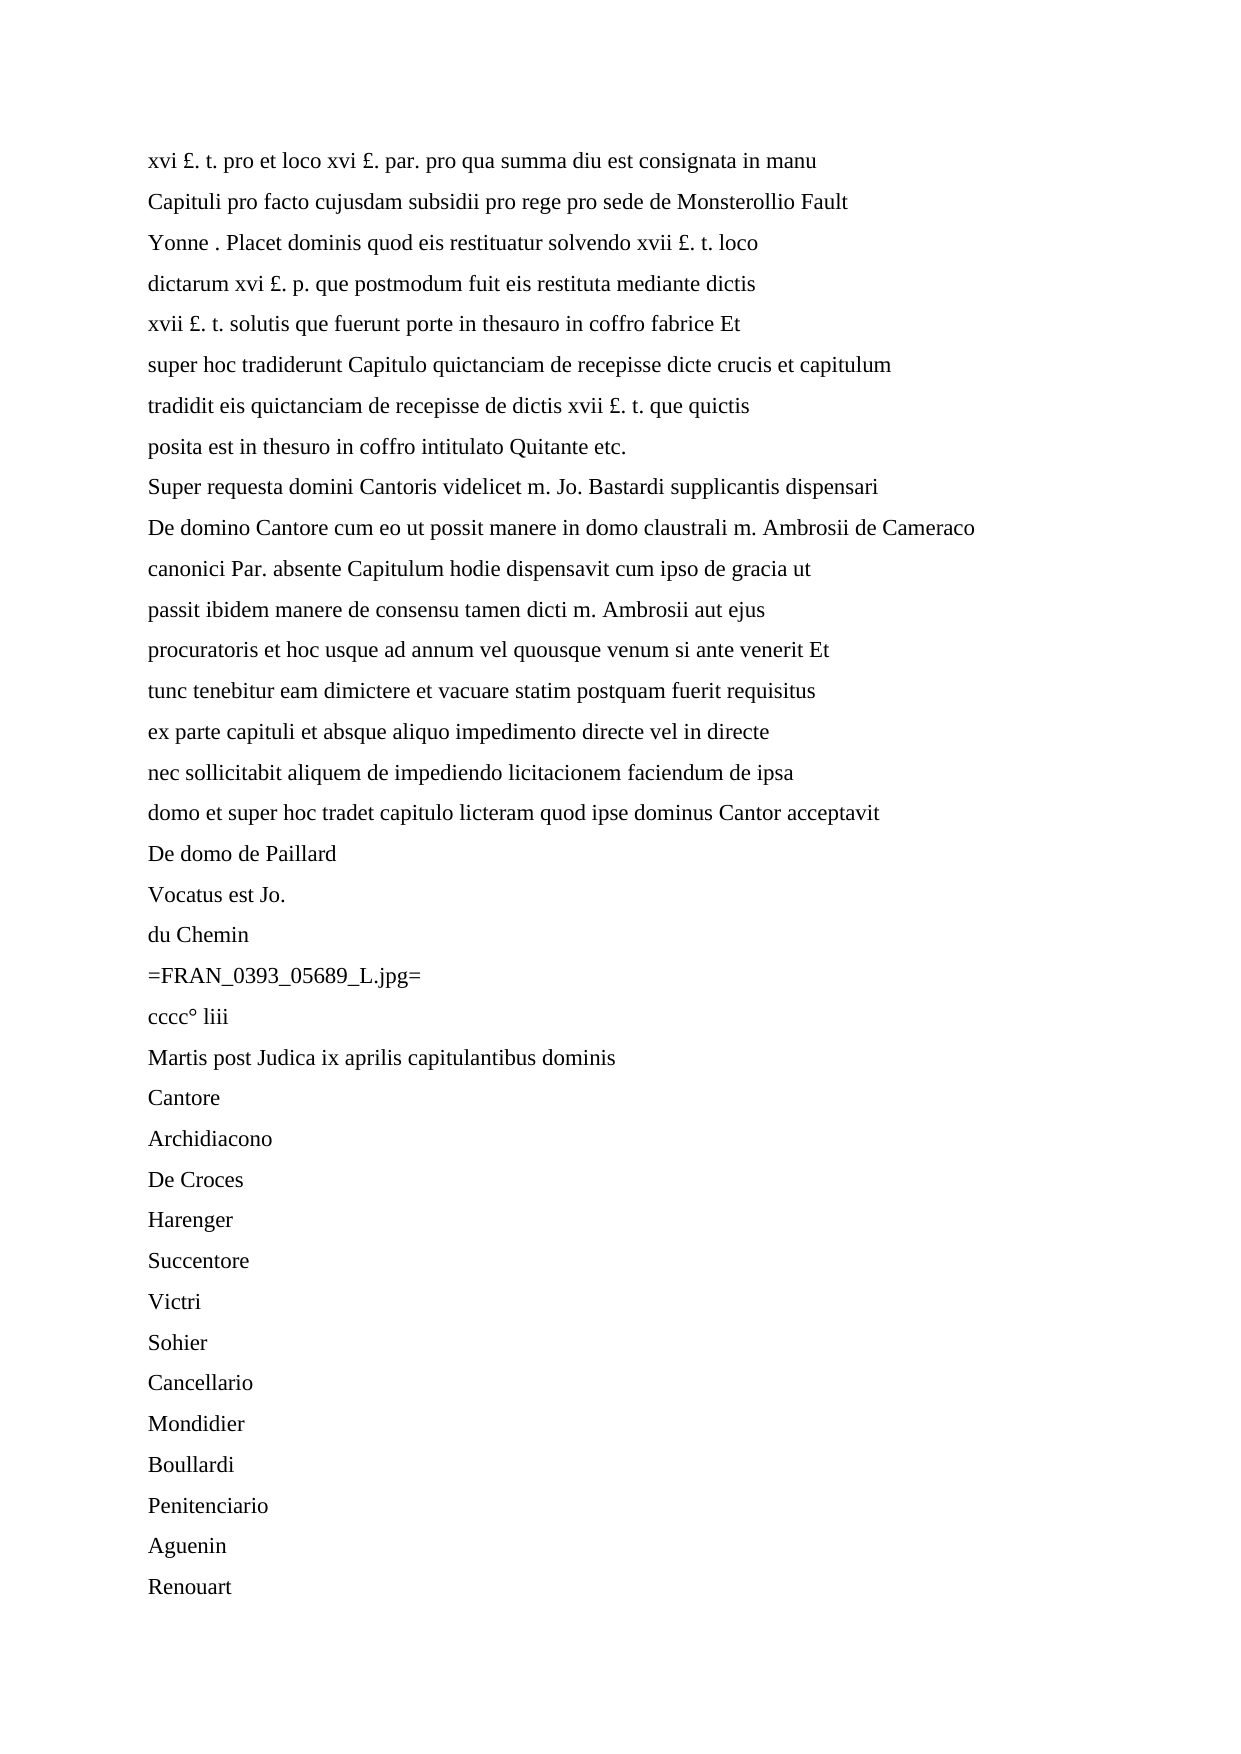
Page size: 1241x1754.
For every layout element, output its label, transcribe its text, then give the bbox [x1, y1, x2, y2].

text domo et super hoc tradet capitulo licteram quod ipse dominus Cantor acceptavit [148, 799, 1093, 826]
text cccc° liii [148, 1003, 1093, 1029]
text xvi £. t. pro et loco xvi £. par. pro qua summa diu est consignata in manu [148, 148, 1093, 174]
text ex parte capituli et absque aliquo impedimento directe vel in directe [148, 718, 1093, 744]
text Cancellario [148, 1369, 1093, 1396]
text Renouart [148, 1573, 1093, 1599]
text passit ibidem manere de consensu tamen dicti m. Ambrosii aut ejus [148, 596, 1093, 622]
text posita est in thesuro in coffro intitulato Quitante etc. [148, 433, 1093, 459]
text Penitenciario [148, 1492, 1093, 1518]
text Yonne . Placet dominis quod eis restituatur solvendo xvii £. t. loco [148, 229, 1093, 255]
text Mondidier [148, 1410, 1093, 1437]
text Harenger [148, 1207, 1093, 1233]
text nec sollicitabit aliquem de impediendo licitacionem faciendum de ipsa [148, 758, 1093, 785]
text De domo de Paillard [148, 840, 1093, 866]
text De Croces [148, 1166, 1093, 1192]
text =FRAN_0393_05689_L.jpg= [148, 962, 1093, 988]
text Aguenin [148, 1532, 1093, 1559]
text Cantore [148, 1084, 1093, 1111]
text Super requesta domini Cantoris videlicet m. Jo. Bastardi supplicantis dispensari [148, 473, 1093, 500]
text Capituli pro facto cujusdam subsidii pro rege pro sede de Monsterollio Fault [148, 188, 1093, 215]
text tradidit eis quictanciam de recepisse de dictis xvii £. t. que quictis [148, 392, 1093, 418]
text procuratoris et hoc usque ad annum vel quousque venum si ante venerit Et [148, 636, 1093, 663]
text Victri [148, 1288, 1093, 1314]
text Sohier [148, 1329, 1093, 1355]
text tunc tenebitur eam dimictere et vacuare statim postquam fuerit requisitus [148, 677, 1093, 703]
text Vocatus est Jo. [148, 881, 1093, 907]
text dictarum xvi £. p. que postmodum fuit eis restituta mediante dictis [148, 270, 1093, 296]
text xvii £. t. solutis que fuerunt porte in thesauro in coffro fabrice Et [148, 311, 1093, 337]
text super hoc tradiderunt Capitulo quictanciam de recepisse dicte crucis et capitulum [148, 351, 1093, 378]
text Boullardi [148, 1451, 1093, 1477]
text Succentore [148, 1247, 1093, 1274]
text du Chemin [148, 921, 1093, 948]
text canonici Par. absente Capitulum hodie dispensavit cum ipso de gracia ut [148, 555, 1093, 581]
text Martis post Judica ix aprilis capitulantibus dominis [148, 1044, 1093, 1070]
text Archidiacono [148, 1125, 1093, 1151]
text De domino Cantore cum eo ut possit manere in domo claustrali m. Ambrosii de Cameraco [148, 514, 1093, 541]
